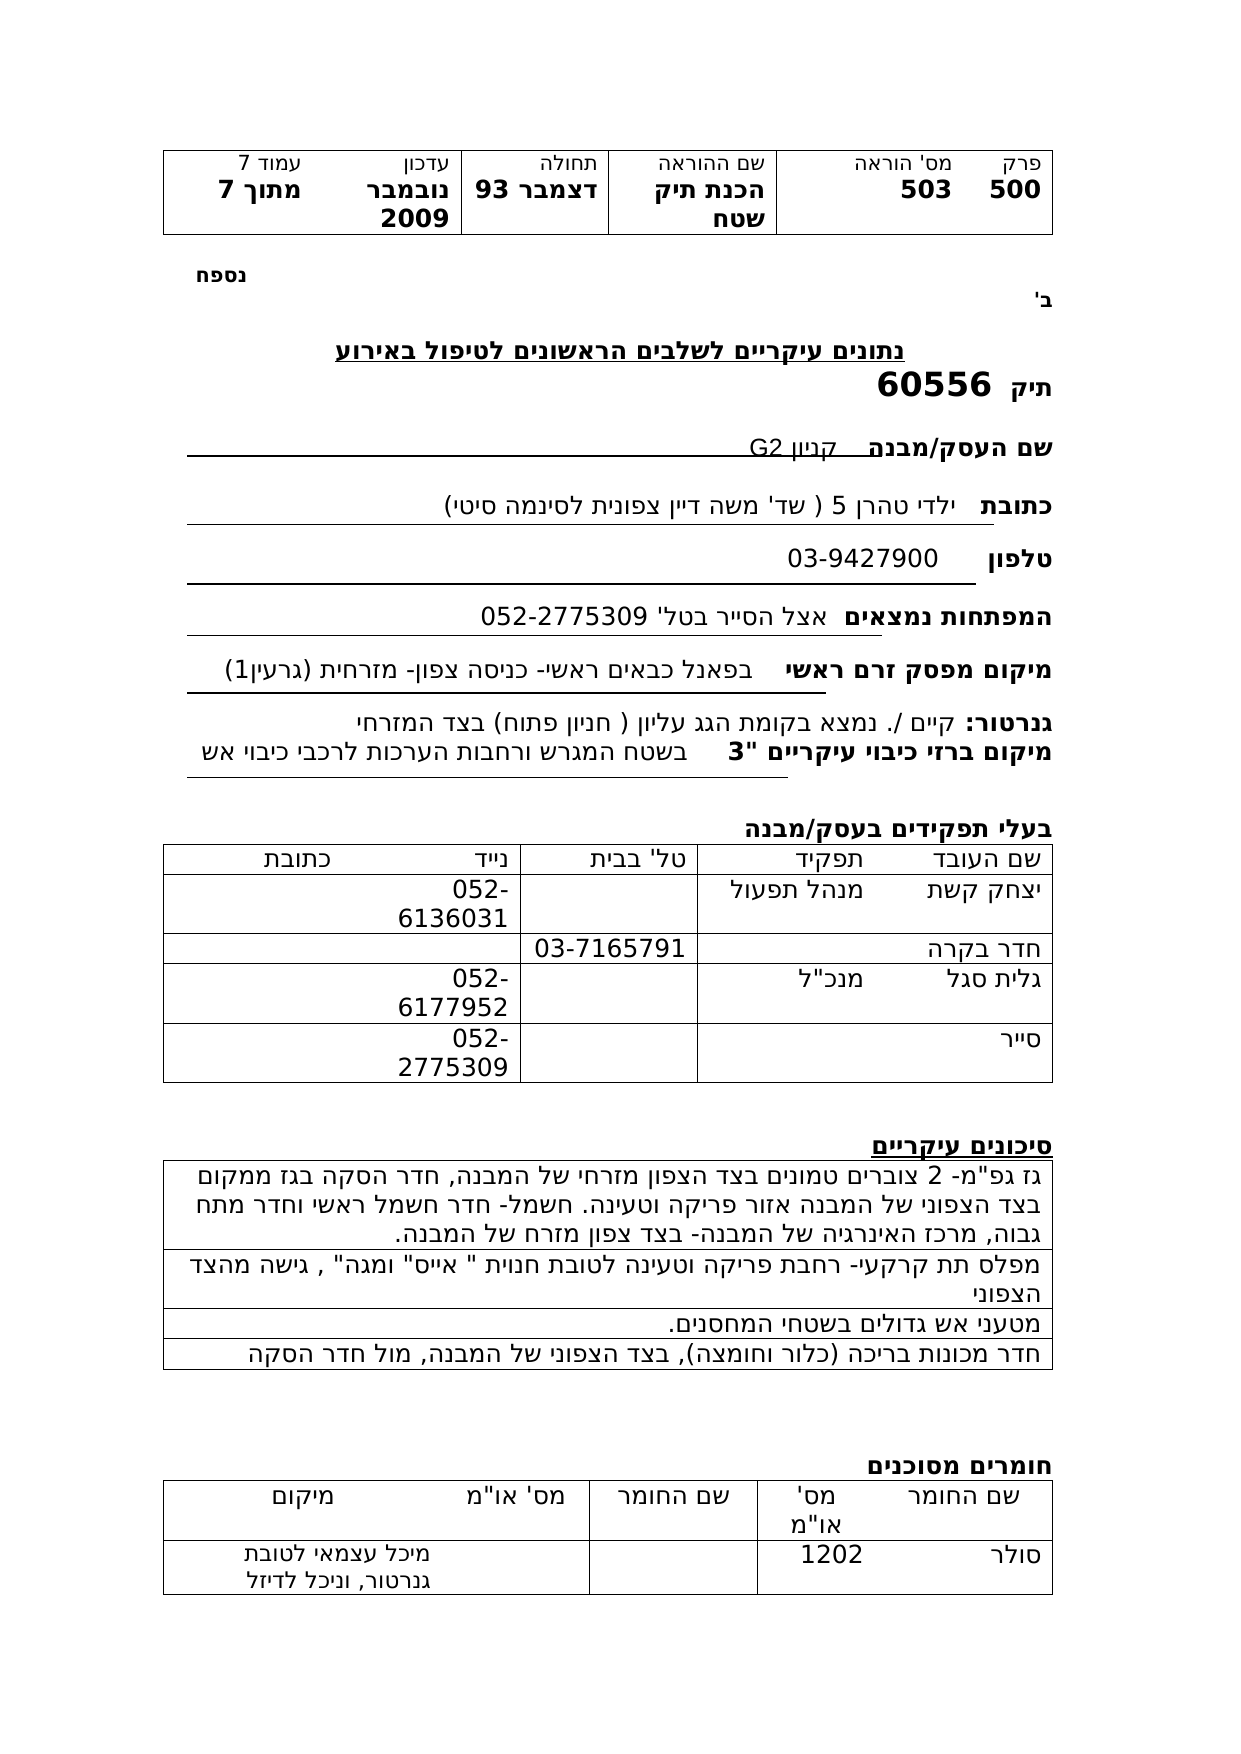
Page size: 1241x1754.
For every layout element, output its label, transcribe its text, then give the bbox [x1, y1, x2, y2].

table_header כתובת [164, 845, 343, 874]
text בעלי תפקידים בעסק/מבנה [187, 814, 1053, 843]
table_cell [521, 964, 697, 1023]
table_cell [698, 934, 875, 963]
table_cell 1202 [758, 1541, 875, 1594]
table_header טל' בבית [521, 845, 697, 874]
text נתונים עיקריים לשלבים הראשונים לטיפול באירוע [187, 336, 1053, 365]
table_cell מפלס תת קרקעי- רחבת פריקה וטעינה לטובת חנוית " אייס" ומגה" , גישה מהצד הצפוני [164, 1250, 1052, 1308]
table_cell [164, 875, 343, 933]
table_header שם החומר [875, 1481, 1052, 1539]
table_header מס' הוראה 503 [777, 151, 964, 234]
table_cell 052-6136031 [343, 875, 520, 933]
table_cell [698, 1024, 875, 1082]
table_cell מנכ"ל [698, 964, 875, 1023]
table_cell מנהל תפעול [698, 875, 875, 933]
table_header תחולה דצמבר 93 [462, 151, 608, 234]
table_cell [164, 964, 343, 1023]
text כתובת ילדי טהרן 5 ( שד' משה דיין צפונית לסינמה סיטי) [187, 491, 1053, 520]
table_header תפקיד [698, 845, 875, 874]
table_cell [590, 1541, 757, 1594]
table_cell [164, 934, 343, 963]
table_cell חדר בקרה [875, 934, 1052, 963]
table_header מיקום [164, 1481, 442, 1539]
table_header מס' או"מ [442, 1481, 589, 1539]
table_cell מטעני אש גדולים בשטחי המחסנים. [164, 1309, 1052, 1338]
table_header עדכון נובמבר 2009 [313, 151, 461, 234]
table_cell סייר [875, 1024, 1052, 1082]
table_header עמוד 7 מתוך 7 [164, 151, 313, 234]
text טלפון 03-9427900 [187, 544, 1053, 573]
text נספח ב' [187, 263, 1053, 312]
table_cell 052-6177952 [343, 964, 520, 1023]
table_cell [521, 1024, 697, 1082]
table_cell 03-7165791 [521, 934, 697, 963]
table_header פרק 500 [964, 151, 1052, 234]
table_cell [164, 1024, 343, 1082]
table_cell גלית סגל [875, 964, 1052, 1023]
table_header שם החומר [590, 1481, 757, 1539]
table_cell סולר [875, 1541, 1052, 1594]
table_cell חדר מכונות בריכה (כלור וחומצה), בצד הצפוני של המבנה, מול חדר הסקה [164, 1339, 1052, 1368]
table_header שם העובד [875, 845, 1052, 874]
text תיק 60556 [187, 365, 1053, 404]
table_header נייד [343, 845, 520, 874]
text גנרטור: קיים /. נמצא בקומת הגג עליון ( חניון פתוח) בצד המזרחי [187, 708, 1053, 737]
table_cell [442, 1541, 589, 1594]
table_cell [343, 934, 520, 963]
text המפתחות נמצאים אצל הסייר בטל' 052-2775309 [187, 602, 1053, 631]
text חומרים מסוכנים [187, 1451, 1053, 1480]
table_cell יצחק קשת [875, 875, 1052, 933]
table_cell מיכל עצמאי לטובת גנרטור, וניכל לדיזל [164, 1541, 442, 1594]
text שם העסק/מבנה קניון G2 [187, 433, 1053, 462]
text סיכונים עיקריים [187, 1131, 1053, 1160]
table_cell [521, 875, 697, 933]
table_cell 052-2775309 [343, 1024, 520, 1082]
table_header מס' או"מ [758, 1481, 875, 1539]
table_header שם ההוראה הכנת תיק שטח [609, 151, 776, 234]
table_header גז גפ"מ- 2 צוברים טמונים בצד הצפון מזרחי של המבנה, חדר הסקה בגז ממקום בצד הצפוני של המבנה אזור פריקה וטעינה. חשמל- חדר חשמל ראשי וחדר מתח גבוה, מרכז האינרגיה של המבנה- בצד צפון מזרח של המבנה. [164, 1161, 1052, 1249]
text מיקום ברזי כיבוי עיקריים "3 בשטח המגרש ורחבות הערכות לרכבי כיבוי אש [187, 737, 1053, 766]
text מיקום מפסק זרם ראשי בפאנל כבאים ראשי- כניסה צפון- מזרחית (גרעין1) [187, 655, 1053, 684]
